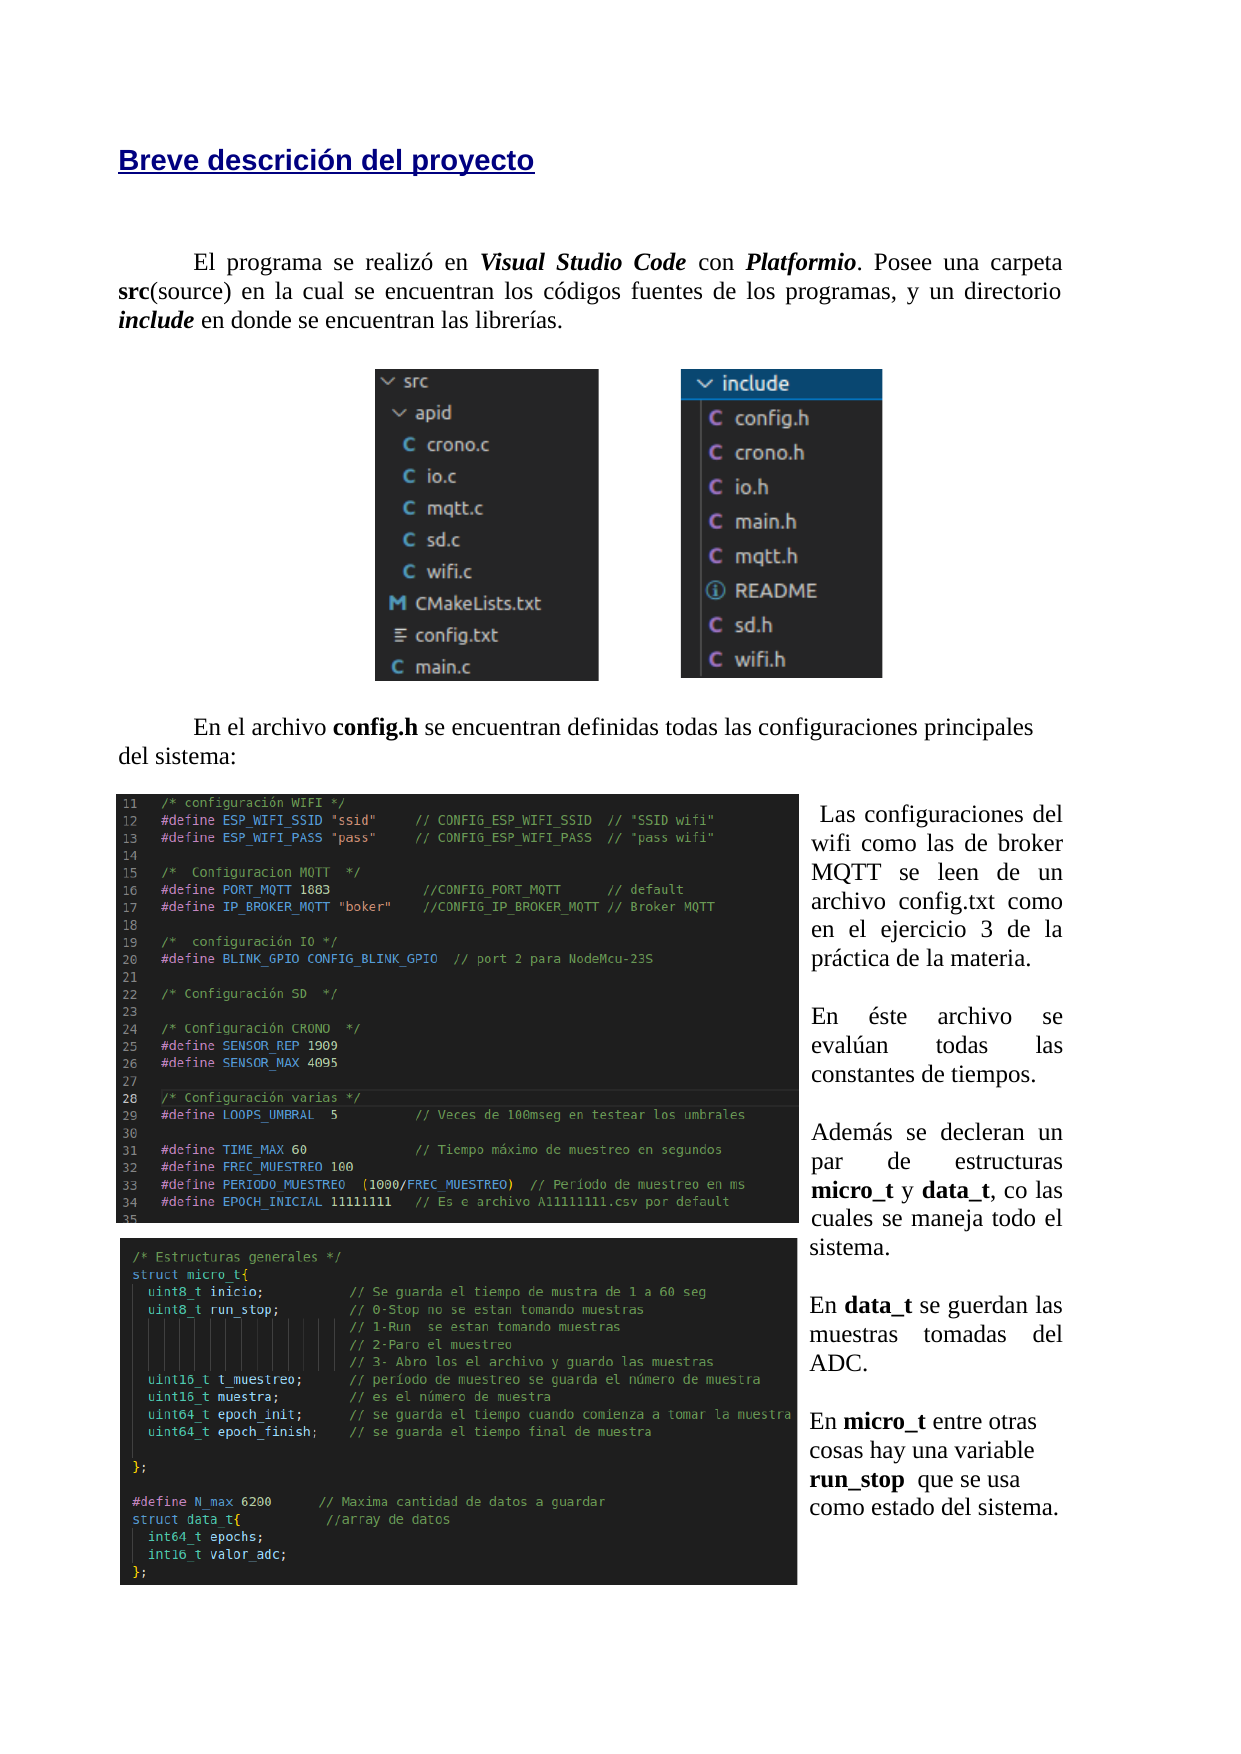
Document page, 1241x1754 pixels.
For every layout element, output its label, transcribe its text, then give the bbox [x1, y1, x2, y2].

text Además se decleran un par de estructuras micro_t y data_t, co las cuales se maneja todo el sistema. [118, 1117, 1063, 1261]
picture [375, 369, 599, 681]
picture [116, 794, 799, 1223]
subtitle Breve descrición del proyecto [118, 143, 1122, 177]
picture [120, 1238, 798, 1585]
text En micro_t entre otras cosas hay una variable run_stop que se usa como estado del sistema. [798, 1406, 1063, 1521]
picture [680, 369, 883, 678]
text El programa se realizó en Visual Studio Code con Platformio. Posee una carpeta src(source) en la cual se encuentran los códigos fuentes de los programas, y un directorio include en donde se encuentran las librerías. [118, 247, 1063, 334]
text En el archivo config.h se encuentran definidas todas las configuraciones principales del sistema: [118, 712, 1063, 770]
text En éste archivo se evalúan todas las constantes de tiempos. [799, 1001, 1063, 1088]
text En data_t se guerdan las muestras tomadas del ADC. [798, 1290, 1063, 1377]
text Las configuraciones del wifi como las de broker MQTT se leen de un archivo config.txt como en el ejercicio 3 de la práctica de la materia. [799, 799, 1063, 972]
